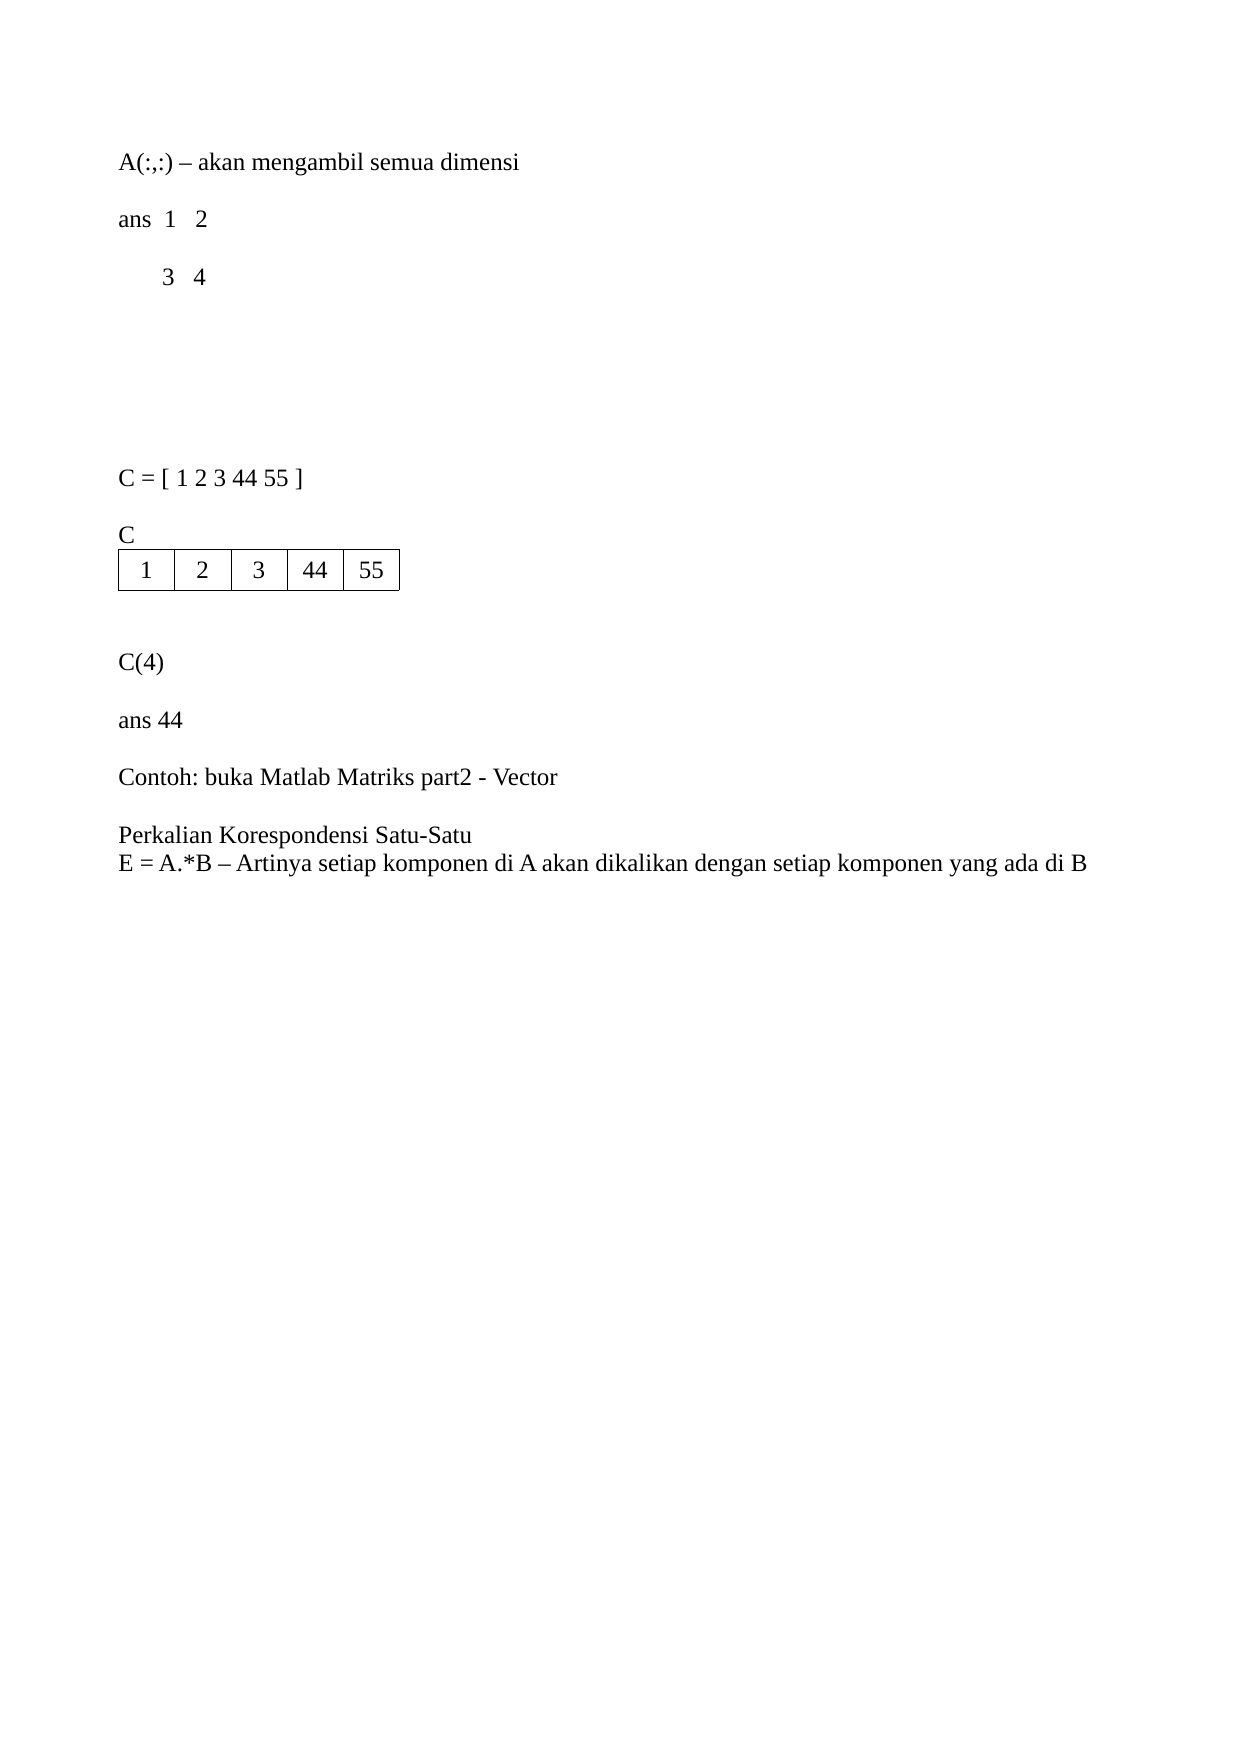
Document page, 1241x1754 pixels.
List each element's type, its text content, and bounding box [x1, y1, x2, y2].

text C [118, 521, 1122, 549]
text Perkalian Korespondensi Satu-Satu [118, 820, 1122, 848]
text C = [ 1 2 3 44 55 ] [118, 463, 1122, 492]
text E = A.*B – Artinya setiap komponen di A akan dikalikan dengan setiap komponen yang ada di B [118, 848, 1122, 877]
table_header 2 [175, 550, 231, 590]
table_header 3 [232, 550, 287, 590]
text ans 1 2 [118, 204, 1122, 233]
table_header 44 [288, 550, 343, 590]
text 3 4 [118, 262, 1122, 291]
table_header 55 [344, 550, 399, 590]
text ans 44 [118, 705, 1122, 733]
text Contoh: buka Matlab Matriks part2 - Vector [118, 762, 1122, 791]
table_header 1 [119, 550, 174, 590]
text C(4) [118, 647, 1122, 676]
text A(:,:) – akan mengambil semua dimensi [118, 147, 1122, 176]
